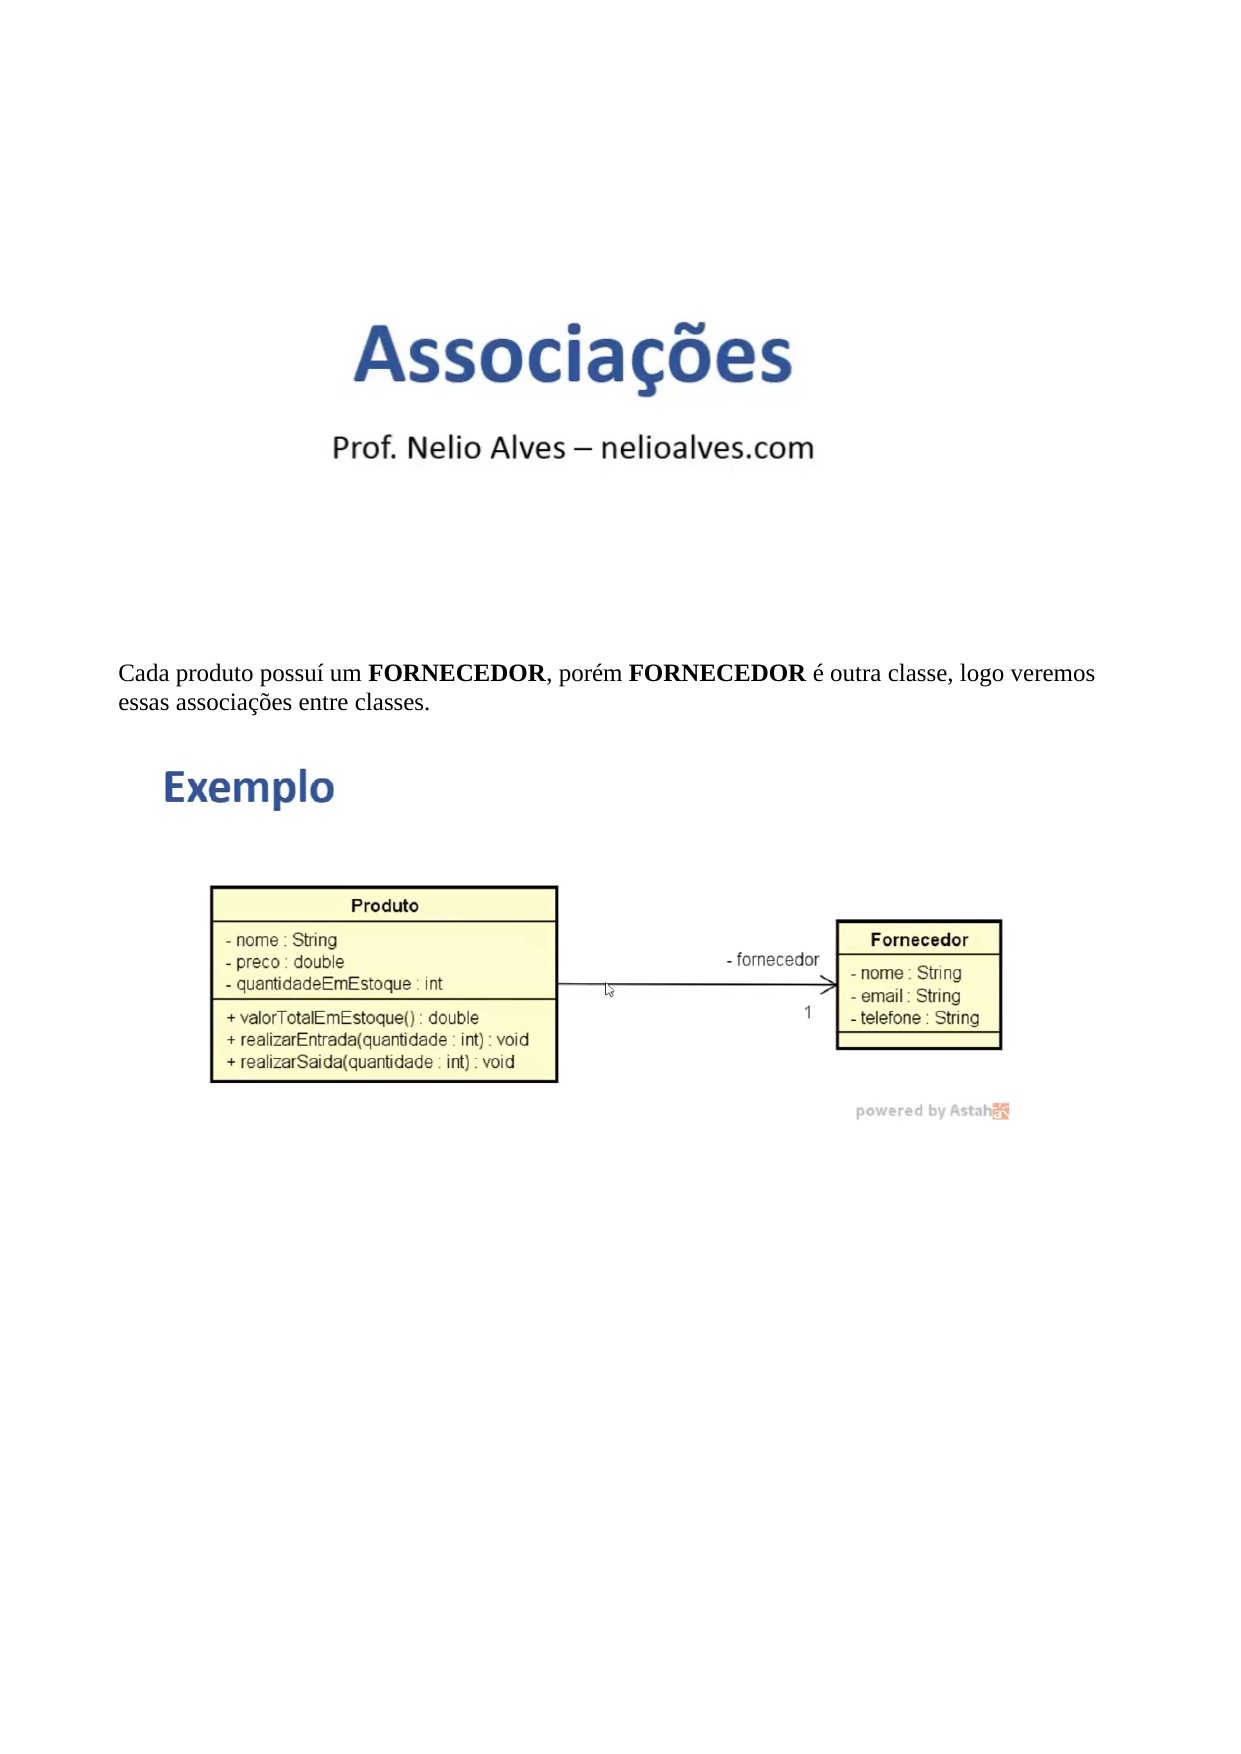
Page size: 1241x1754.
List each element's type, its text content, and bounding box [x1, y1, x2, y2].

picture [118, 722, 1123, 1213]
picture [118, 118, 1123, 630]
text Cada produto possuí um FORNECEDOR, porém FORNECEDOR é outra classe, logo veremos essas associações entre classes. [118, 658, 1122, 716]
